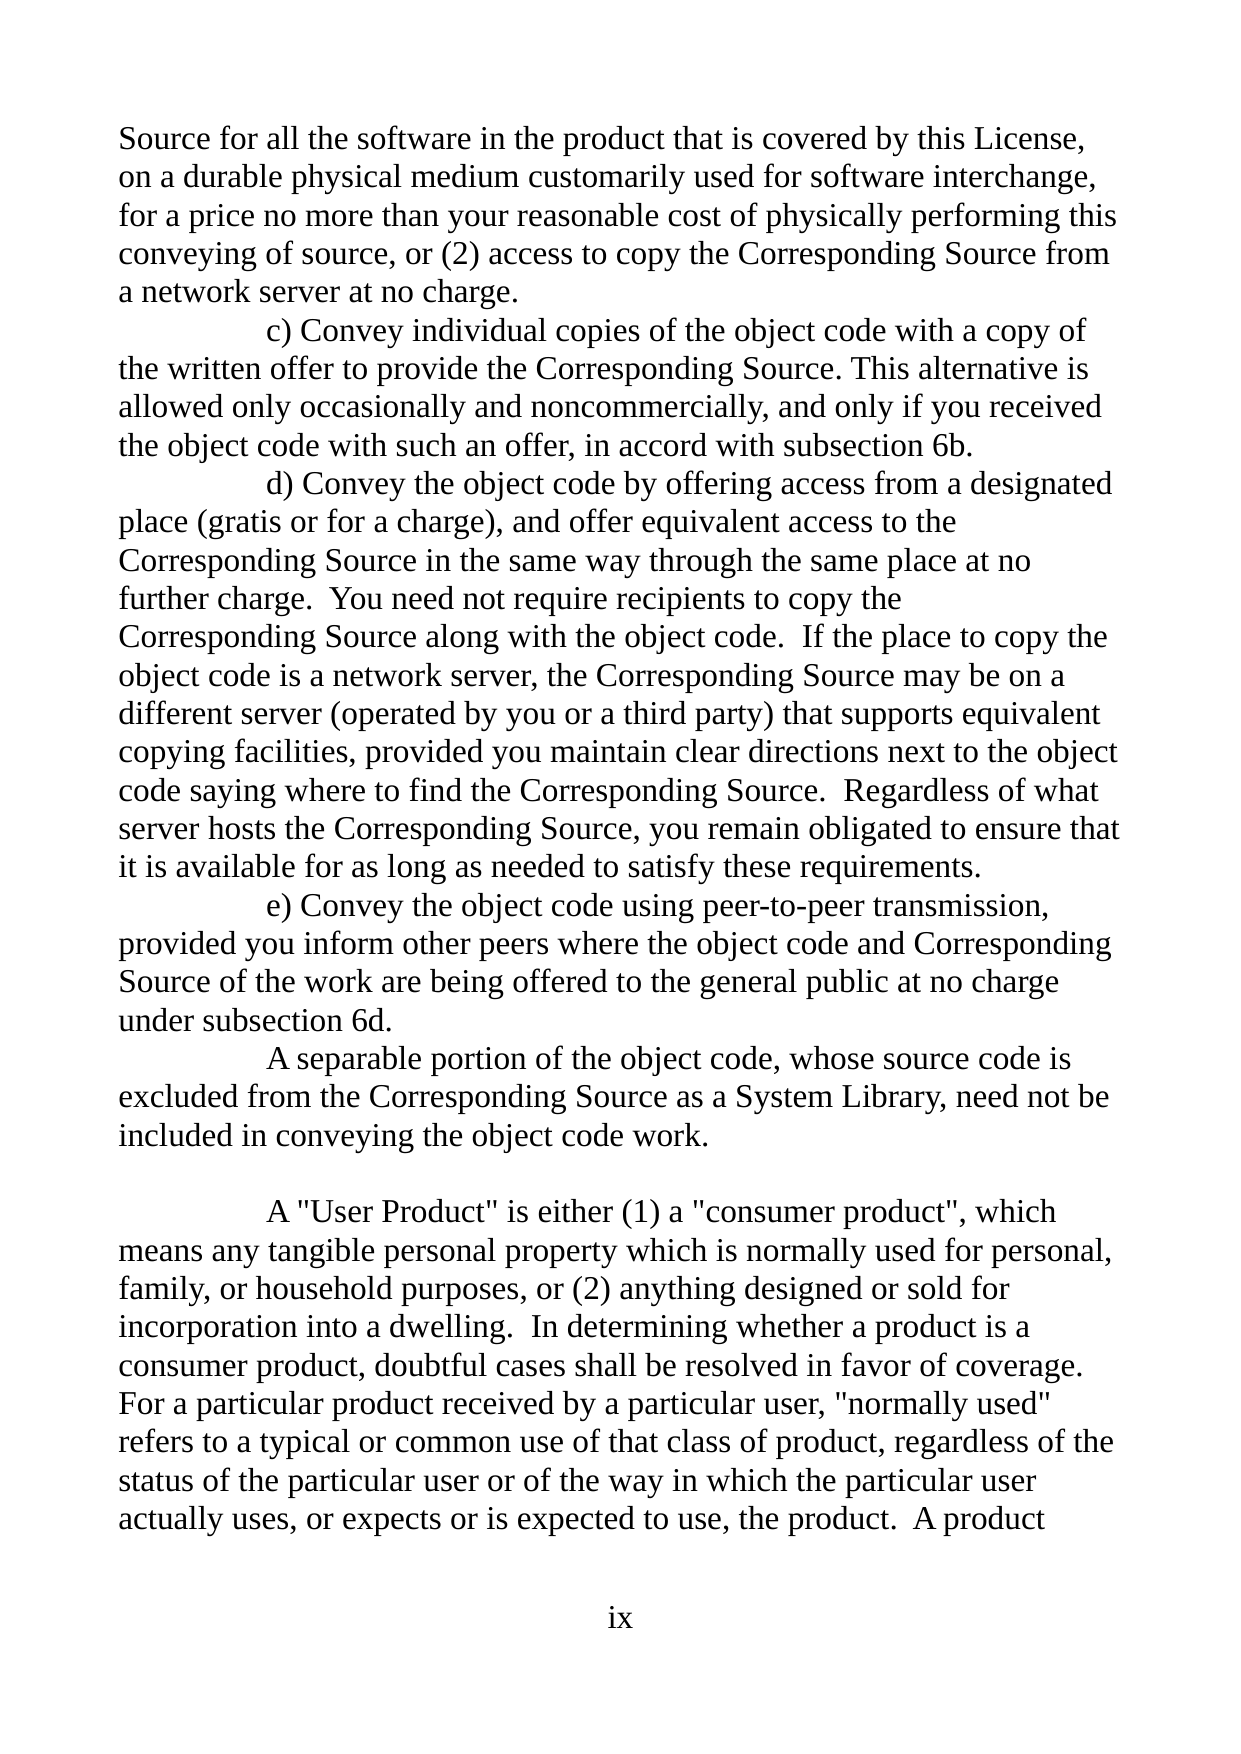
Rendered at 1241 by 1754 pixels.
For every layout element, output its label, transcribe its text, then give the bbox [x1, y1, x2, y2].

text e) Convey the object code using peer-to-peer transmission, provided you inform other peers where the object code and Corresponding Source of the work are being offered to the general public at no charge under subsection 6d. [118, 885, 1122, 1038]
text actually uses, or expects or is expected to use, the product. A product [118, 1498, 1122, 1536]
text included in conveying the object code work. [118, 1115, 1122, 1153]
text A "User Product" is either (1) a "consumer product", which means any tangible personal property which is normally used for personal, family, or household purposes, or (2) anything designed or sold for incorporation into a dwelling. In determining whether a product is a consumer product, doubtful cases shall be resolved in favor of coverage. For a particular product received by a particular user, "normally used" refers to a typical or common use of that class of product, regardless of the status of the particular user or of the way in which the particular user [118, 1191, 1122, 1498]
text d) Convey the object code by offering access from a designated place (gratis or for a charge), and offer equivalent access to the Corresponding Source in the same way through the same place at no further charge. You need not require recipients to copy the Corresponding Source along with the object code. If the place to copy the object code is a network server, the Corresponding Source may be on a different server (operated by you or a third party) that supports equivalent copying facilities, provided you maintain clear directions next to the object code saying where to find the Corresponding Source. Regardless of what server hosts the Corresponding Source, you remain obligated to ensure that it is available for as long as needed to satisfy these requirements. [118, 463, 1122, 885]
text A separable portion of the object code, whose source code is excluded from the Corresponding Source as a System Library, need not be [118, 1038, 1122, 1115]
text c) Convey individual copies of the object code with a copy of the written offer to provide the Corresponding Source. This alternative is allowed only occasionally and noncommercially, and only if you received the object code with such an offer, in accord with subsection 6b. [118, 310, 1122, 463]
text Source for all the software in the product that is covered by this License, on a durable physical medium customarily used for software interchange, for a price no more than your reasonable cost of physically performing this conveying of source, or (2) access to copy the Corresponding Source from a network server at no charge. [118, 118, 1122, 310]
